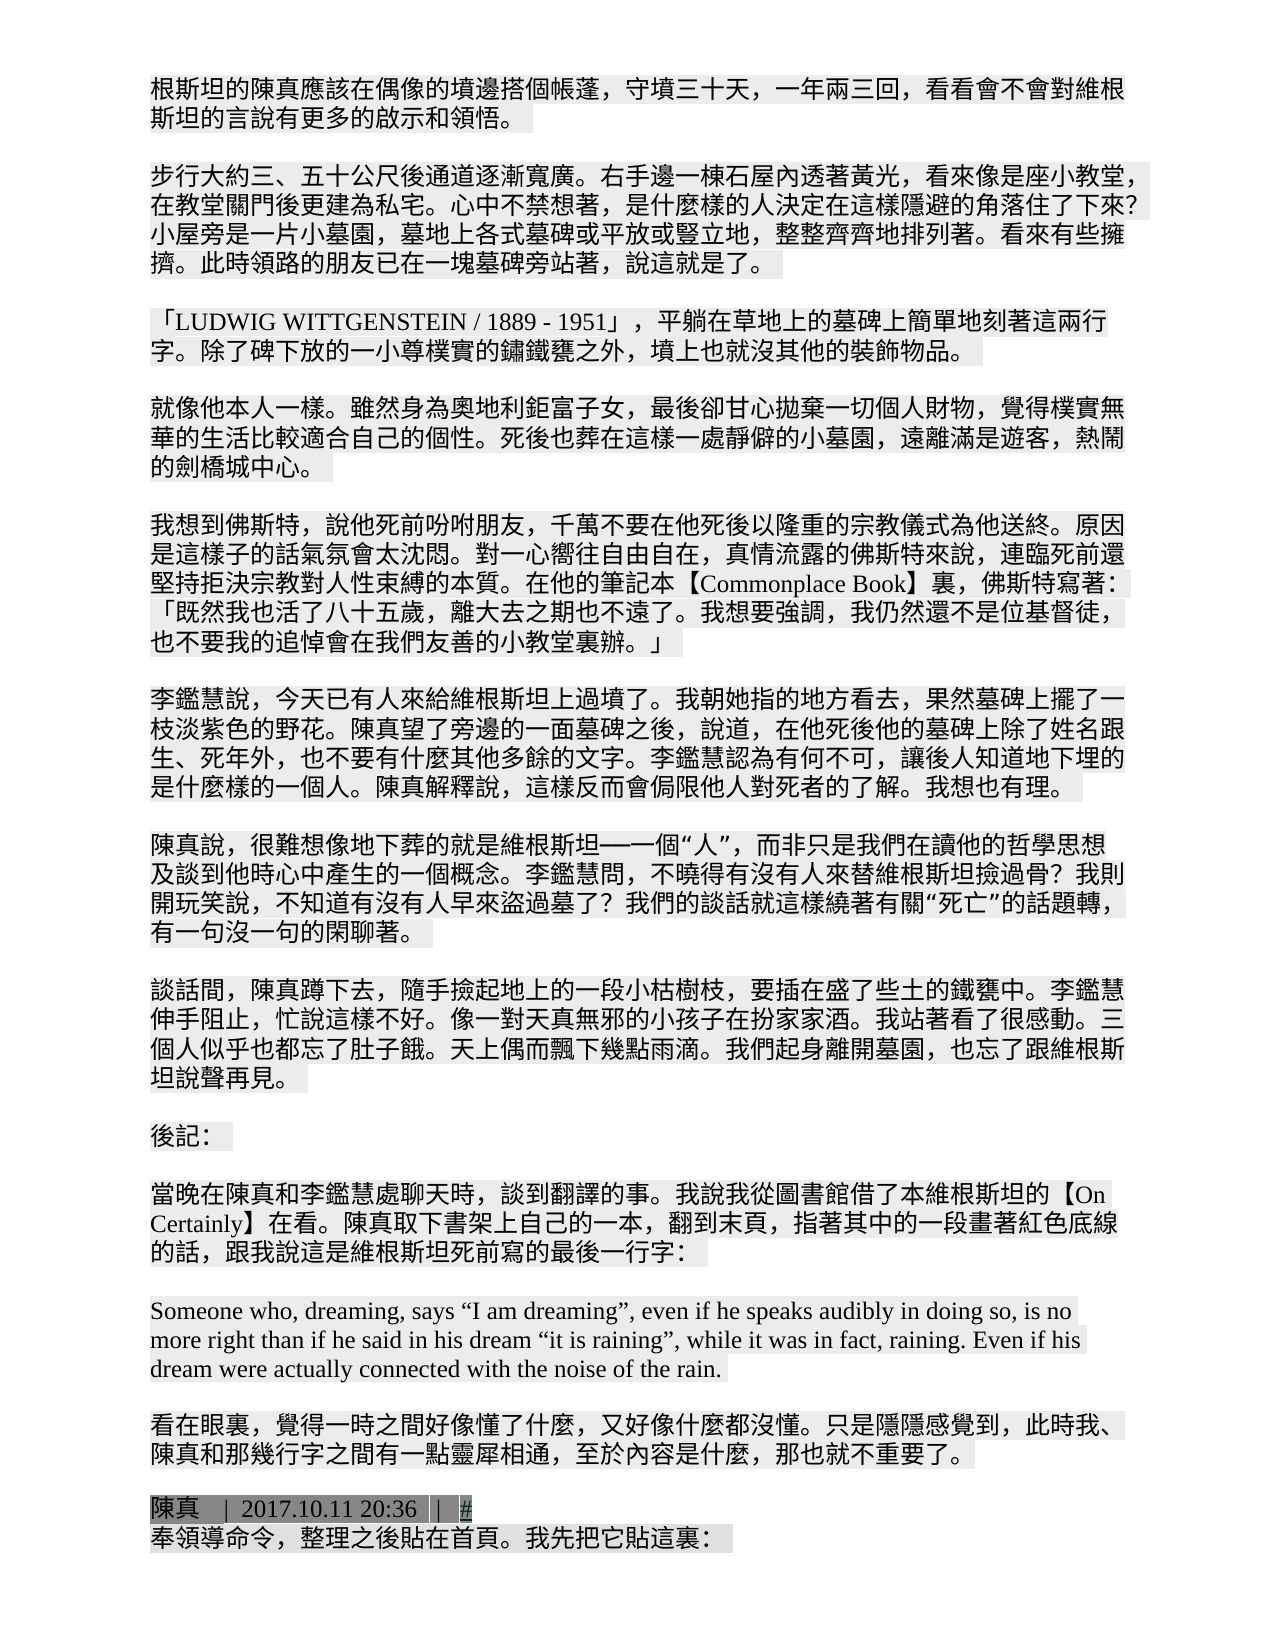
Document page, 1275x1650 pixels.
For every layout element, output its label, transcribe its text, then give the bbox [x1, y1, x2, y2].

text "我不知道他為什麼要救我，也許在他生命的最後一刻，他比任何時候都還更加熱愛生命，不僅僅是他的生命，還有每個人的，當然也包括我的。他的問題，也許也正是我們的問題：我從哪裏來？我往何處去？我能活多久？" 這是電影 "Blade Runner" 的最後一幕，沒有 "感情" 的複製人，卻在自己生命終了的最後一刻，救了來殺他的人。光是這一幕，我就不知道看了幾百回。35年來，不經意之間，這段獨白就會在我心裏出現："我從哪裏來？我往何處去？我能活多久？" 也許可以這麼說，正是這樣一些問題，使我走上哲學這條不歸路。我一直很想 "回家"，以為哲學是一條回家的路，想不到卻越走越遠... 片中女主角叫做 "若雪" (Rachael)，是個複製人，但她卻被植入一些 "記憶"，讓她以為自己是個真人，以為自己跟大家一樣，曾經擁有爸爸媽媽，擁有一個快樂童年。記憶的稀少，讓複製人往往更加珍惜過往那些曾經的美好。若雪身上總是帶著一張童年照片，但是事實上她根本沒有童年。她原本不相信這些記憶全是外來輸入，直到有一天，當她講起童年一樁奇妙而美麗的回憶，說她曾經在小時候看到一隻蜘蛛生了許多小蜘蛛時，男主角竟然立即接續了這段她從未跟人說起的童年往事，她才知道自己是複製人，於是童年照片也不想要了，原來這一切她所珍視的回憶全非真實。 35年，幾乎就是一個人一生最好的一段歲月。這麼多年了，這電影一直深深感動我，但我其實並不知道自己是被什麼東西給感動？我們究竟是憐憫沒有記憶的機器人生命之 "蒼白"？還是憐憫每個人自己滄桑美麗的過往？智者賢者總是說，人應該活在當下，因為逝者難追，"過去" 就像一場夢，而 "未來" 卻不可捉摸，惟有 "當下" 最真實。但我卻覺得，人勢必得活在無數的回憶中，生命終究還是以 "過去式" 的方式存在。 所有回憶，不外一個 "我" 字。 "我" 就是我的話語，我的回憶，我的夢，我是我的唯一見證人。西方哲學中，對於 "記憶" 或 "回憶" 的相關研究往往十分艱澀難懂，但與其說它艱難，不如說它 "抽象"；走進記憶，就像走進一團迷離幻境中。在我看來，任何研究，一旦來到 "我" 的面前，就像來到但丁煉獄的入口，就得揚棄一切希望，停止一切思索。 萬般過往，不過浮光掠影，早已消失無蹤。那為什麼我們還要為那逝去的光影起惆悵？它難道不就只是一場夢？夢境到底是真或假？"真實" 很重要嗎？倘若它不重要，那麼，假設有一天，你發現原來童年是假，爸媽是假，一切純屬虛幻光影，生命將依附何處？ 早期的維根斯坦，給事物畫下一個 "可說" 與 "不可說" 的界限；不可說而硬要說，便是 "胡說八道" (nonsense)。晚期的他，概念尺度有了一點小小的變化，他說，"我的靈魂很疲憊"，難道我一定要說這樣一句話是沒有意義的胡說八道？ 他還曾經舉了個很動人的例子，他說，我們看到眼前有一些樹，迎著光線，樹葉在地上灑下美麗的影子，隨風搖晃。這時候，卻突然跑出一個聰明人說，這些都是假的啦，影子並非實存，它不是真的，它只是光線造成的一種物理現象。我們聽了，不禁悲從中來，很想痛哭一場，彷彿有些東西從我們的生命裏破滅了，消失了，遠離了。 維根斯坦雖然從不投稿、不出書、不發表，但寫作不斷，直到臨終最後一刻都還在寫筆記。他在這世上留下的最後一段話就是跟夢有關： "Someone who, dreaming, says “I am dreaming”, even if he speaks audibly in doing so, is no more right than if he said in his dream “it is raining”, while it was in fact, raining. Even if his dream were actually connected with the noise of the rain." 這話很淺顯，但卻又似乎十分夢幻；我把它當成詩那樣，二十年來在心裏頭朗誦了千百回。 陳真 2017. 10. 12. p.s.: 時隔三十幾年，Blade Runner的續集最近上映了，不過導演不是 Ridely Scott。我原本抱著被騙錢的心情打算去看一部爛片，結果還好，遠遠比我預期的好。喜歡打打殺殺的人最好別進場，這電影跟第一集一樣，基本上是很安靜的，美麗的攝影，還有Hans Zimmer 動聽的配樂。但是跟第一集那樣一種經典相比，當然是沒法比的了。 另外還有一部每個人一生至少應該看過兩遍以上的經典作：大衛林奇的 "穆荷蘭大道"，最近也重新上映，講的就是夢。看了電影，你會覺得自己彷彿就是那難堪的悲傷夢境的主角。 記者和作家的差別，或是哲學評論者和哲學家的差別，大約是這樣：前者告訴你某個夢的內容，分析個老半天，但後者卻引領你走入一個屬於你自己的夢。 底下是我的好朋友連文山十七年前寫的一篇文章，裏頭就提到維根斯坦臨終的最後那一場夢，一個下雨的夜晚。究竟那一夜是否真的下雨，其實無關緊要。 ========================= 維根斯坦的雨滴 作者：連文山 2000/09/06. （原載：【CARD228】） 暑假一結束，一夜之間天氣竟也變涼了許多。除了樹葉還尚未轉黃掉落之外，天地間已是一片秋意，陰灰的天色及有一陣沒一陣的雨。 昨天下午趁國王學院的現代文獻室還沒重新開放之際，約了兩位朋友見面。兩位朋友都是國王學院的博士生，我們也就決定到學院的研究生休息室去喝茶、聊天，一來省錢，二來地方隱私，方便長談，不用擔心會打擾旁人。眼看已過六點，我也餓了，我們就決定回到他們位在學院外的新宿舍吃飯。之前，我們先繞道去他們的舊址，去還房東他的衣夾。兩位朋友突然靈機一閃，跟我說維根斯坦的墳墓就在附近，問我要不要去看看？既然碰巧人在附近，我也就一口答應。 由大馬路轉進通往墓園的小徑，夾道兩邊的林木茂盛，遮著陽光，加上天色漸暗，顯得有些陰涼。我們邊走邊聊，兩位朋友告訴我說，有很多人來這兒為維根斯坦上墳。當然也有不少人只是慕名而來參觀，不過是整個遊覽行程中的一個景點。我則開玩笑地說，研究維根斯坦的陳真應該在偶像的墳邊搭個帳蓬，守墳三十天，一年兩三回，看看會不會對維根斯坦的言說有更多的啟示和領悟。 步行大約三、五十公尺後通道逐漸寬廣。右手邊一棟石屋內透著黃光，看來像是座小教堂，在教堂關門後更建為私宅。心中不禁想著，是什麼樣的人決定在這樣隱避的角落住了下來？小屋旁是一片小墓園，墓地上各式墓碑或平放或豎立地，整整齊齊地排列著。看來有些擁擠。此時領路的朋友已在一塊墓碑旁站著，說這就是了。 「LUDWIG WITTGENSTEIN / 1889 - 1951」，平躺在草地上的墓碑上簡單地刻著這兩行字。除了碑下放的一小尊樸實的鏽鐵甕之外，墳上也就沒其他的裝飾物品。 就像他本人一樣。雖然身為奧地利鉅富子女，最後卻甘心拋棄一切個人財物，覺得樸實無華的生活比較適合自己的個性。死後也葬在這樣一處靜僻的小墓園，遠離滿是遊客，熱鬧的劍橋城中心。 我想到佛斯特，說他死前吩咐朋友，千萬不要在他死後以隆重的宗教儀式為他送終。原因是這樣子的話氣氛會太沈悶。對一心嚮往自由自在，真情流露的佛斯特來說，連臨死前還堅持拒決宗教對人性束縛的本質。在他的筆記本【Commonplace Book】裏，佛斯特寫著：「既然我也活了八十五歲，離大去之期也不遠了。我想要強調，我仍然還不是位基督徒，也不要我的追悼會在我們友善的小教堂裏辦。」 李鑑慧說，今天已有人來給維根斯坦上過墳了。我朝她指的地方看去，果然墓碑上擺了一枝淡紫色的野花。陳真望了旁邊的一面墓碑之後，說道，在他死後他的墓碑上除了姓名跟生、死年外，也不要有什麼其他多餘的文字。李鑑慧認為有何不可，讓後人知道地下埋的是什麼樣的一個人。陳真解釋說，這樣反而會侷限他人對死者的了解。我想也有理。 陳真說，很難想像地下葬的就是維根斯坦──一個“人”，而非只是我們在讀他的哲學思想及談到他時心中產生的一個概念。李鑑慧問，不曉得有沒有人來替維根斯坦撿過骨？我則開玩笑說，不知道有沒有人早來盜過墓了？我們的談話就這樣繞著有關“死亡”的話題轉，有一句沒一句的閑聊著。 談話間，陳真蹲下去，隨手撿起地上的一段小枯樹枝，要插在盛了些土的鐵甕中。李鑑慧伸手阻止，忙說這樣不好。像一對天真無邪的小孩子在扮家家酒。我站著看了很感動。三個人似乎也都忘了肚子餓。天上偶而飄下幾點雨滴。我們起身離開墓園，也忘了跟維根斯坦說聲再見。 後記： 當晚在陳真和李鑑慧處聊天時，談到翻譯的事。我說我從圖書館借了本維根斯坦的【On Certainly】在看。陳真取下書架上自己的一本，翻到末頁，指著其中的一段畫著紅色底線的話，跟我說這是維根斯坦死前寫的最後一行字： Someone who, dreaming, says “I am dreaming”, even if he speaks audibly in doing so, is no more right than if he said in his dream “it is raining”, while it was in fact, raining. Even if his dream were actually connected with the noise of the rain. 看在眼裏，覺得一時之間好像懂了什麼，又好像什麼都沒懂。只是隱隱感覺到，此時我、陳真和那幾行字之間有一點靈犀相通，至於內容是什麼，那也就不重要了。 [150, 75, 1125, 1469]
text 陳真 | 2017.10.11 20:36 | # [150, 1494, 1125, 1524]
